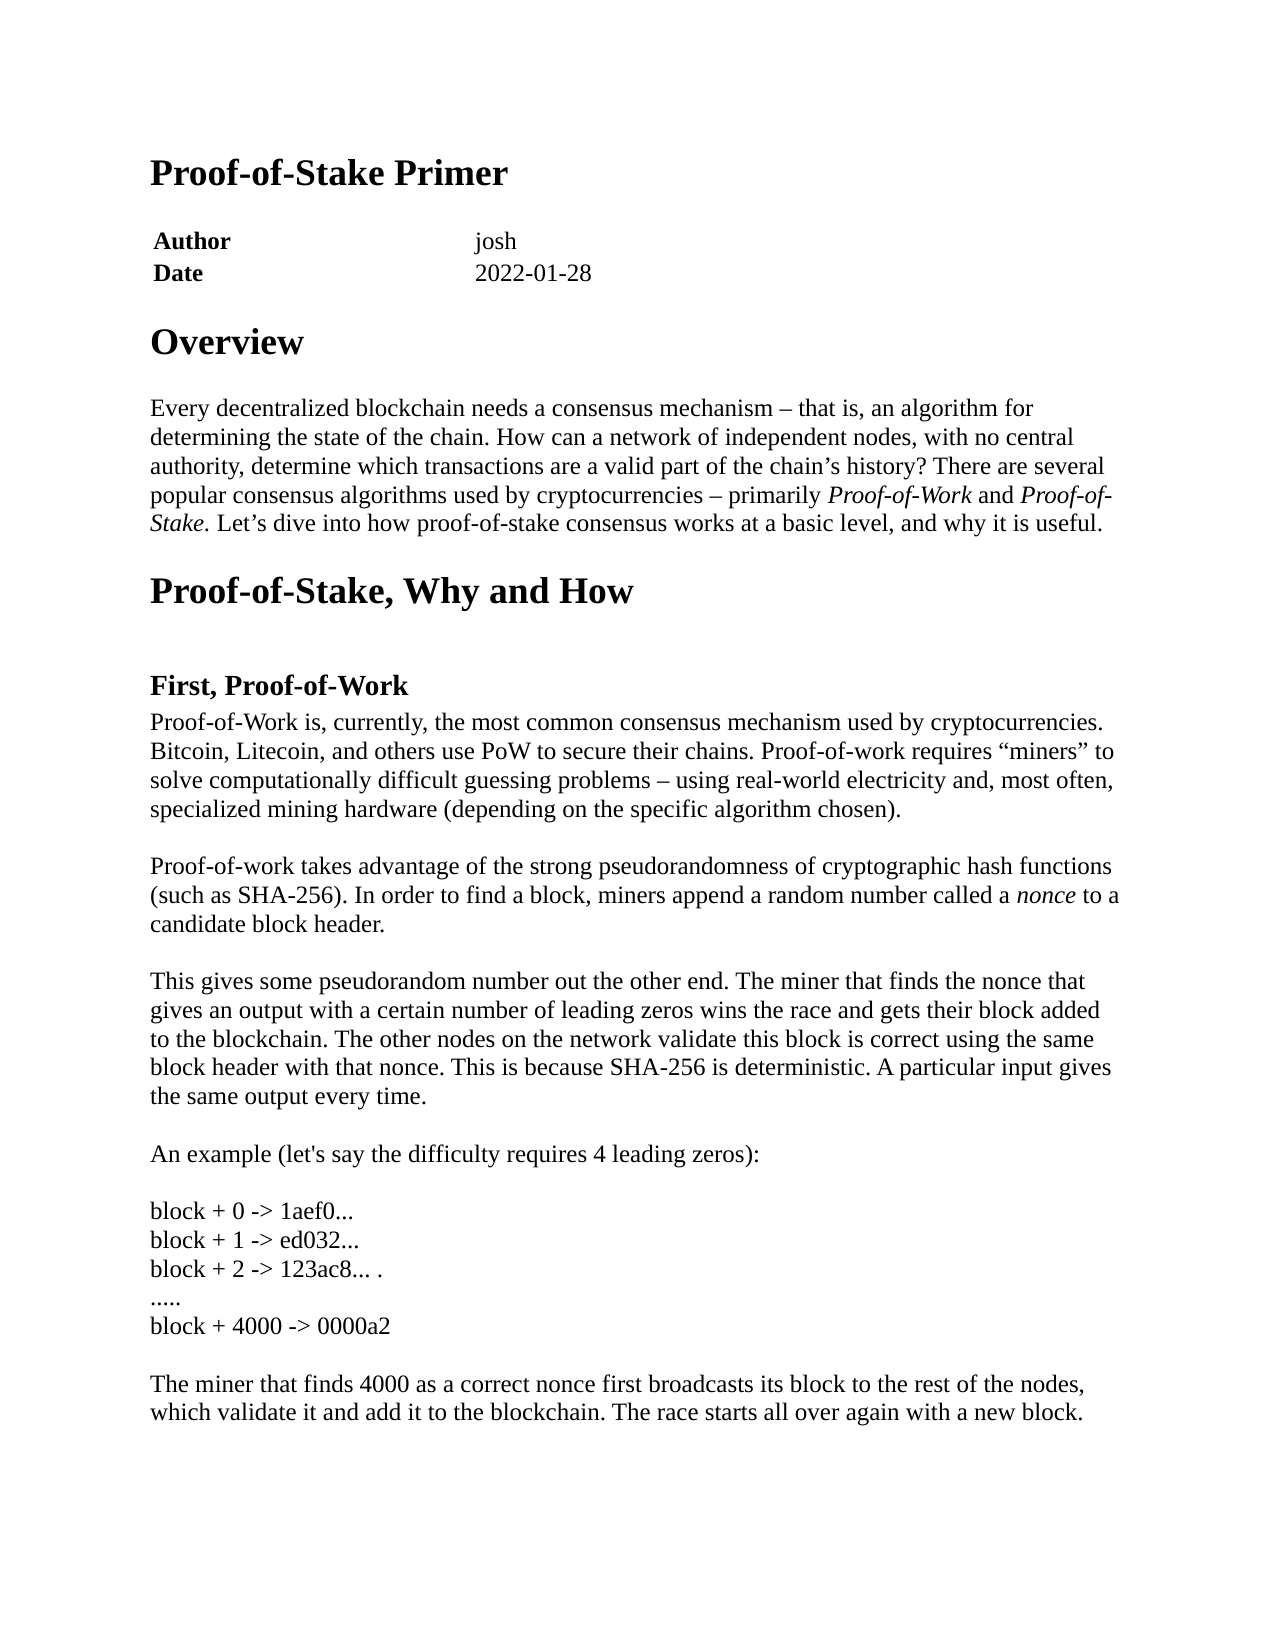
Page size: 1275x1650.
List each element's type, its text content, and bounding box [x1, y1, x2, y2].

text block + 0 -> 1aef0... [150, 1196, 1125, 1225]
text Proof-of-Work is, currently, the most common consensus mechanism used by cryptocurrencies. Bitcoin, Litecoin, and others use PoW to secure their chains. Proof-of-work requires “miners” to solve computationally difficult guessing problems – using real-world electricity and, most often, specialized mining hardware (depending on the specific algorithm chosen). [150, 707, 1125, 822]
text block + 2 -> 123ac8... . [150, 1254, 1125, 1282]
text ..... [150, 1282, 1125, 1311]
text Every decentralized blockchain needs a consensus mechanism – that is, an algorithm for determining the state of the chain. How can a network of independent nodes, with no central authority, determine which transactions are a valid part of the chain’s history? There are several popular consensus algorithms used by cryptocurrencies – primarily Proof-of-Work and Proof-of-Stake. Let’s dive into how proof-of-stake consensus works at a basic level, and why it is useful. [150, 393, 1125, 537]
subtitle Proof-of-Stake Primer [150, 150, 1125, 193]
text An example (let's say the difficulty requires 4 leading zeros): [150, 1139, 1125, 1167]
text block + 1 -> ed032... [150, 1225, 1125, 1254]
table_cell Date [152, 256, 473, 288]
table_header josh [473, 224, 1127, 256]
subtitle Proof-of-Stake, Why and How [150, 568, 1125, 611]
subtitle First, Proof-of-Work [150, 668, 1125, 701]
table_header Author [152, 224, 473, 256]
text The miner that finds 4000 as a correct nonce first broadcasts its block to the rest of the nodes, which validate it and add it to the blockchain. The race starts all over again with a new block. [150, 1369, 1125, 1426]
subtitle Overview [150, 319, 1125, 362]
text block + 4000 -> 0000a2 [150, 1311, 1125, 1340]
text Proof-of-work takes advantage of the strong pseudorandomness of cryptographic hash functions (such as SHA-256). In order to find a block, miners append a random number called a nonce to a candidate block header. [150, 851, 1125, 937]
text This gives some pseudorandom number out the other end. The miner that finds the nonce that gives an output with a certain number of leading zeros wins the race and gets their block added to the blockchain. The other nodes on the network validate this block is correct using the same block header with that nonce. This is because SHA-256 is deterministic. A particular input gives the same output every time. [150, 966, 1125, 1110]
table_cell 2022-01-28 [473, 256, 1127, 288]
